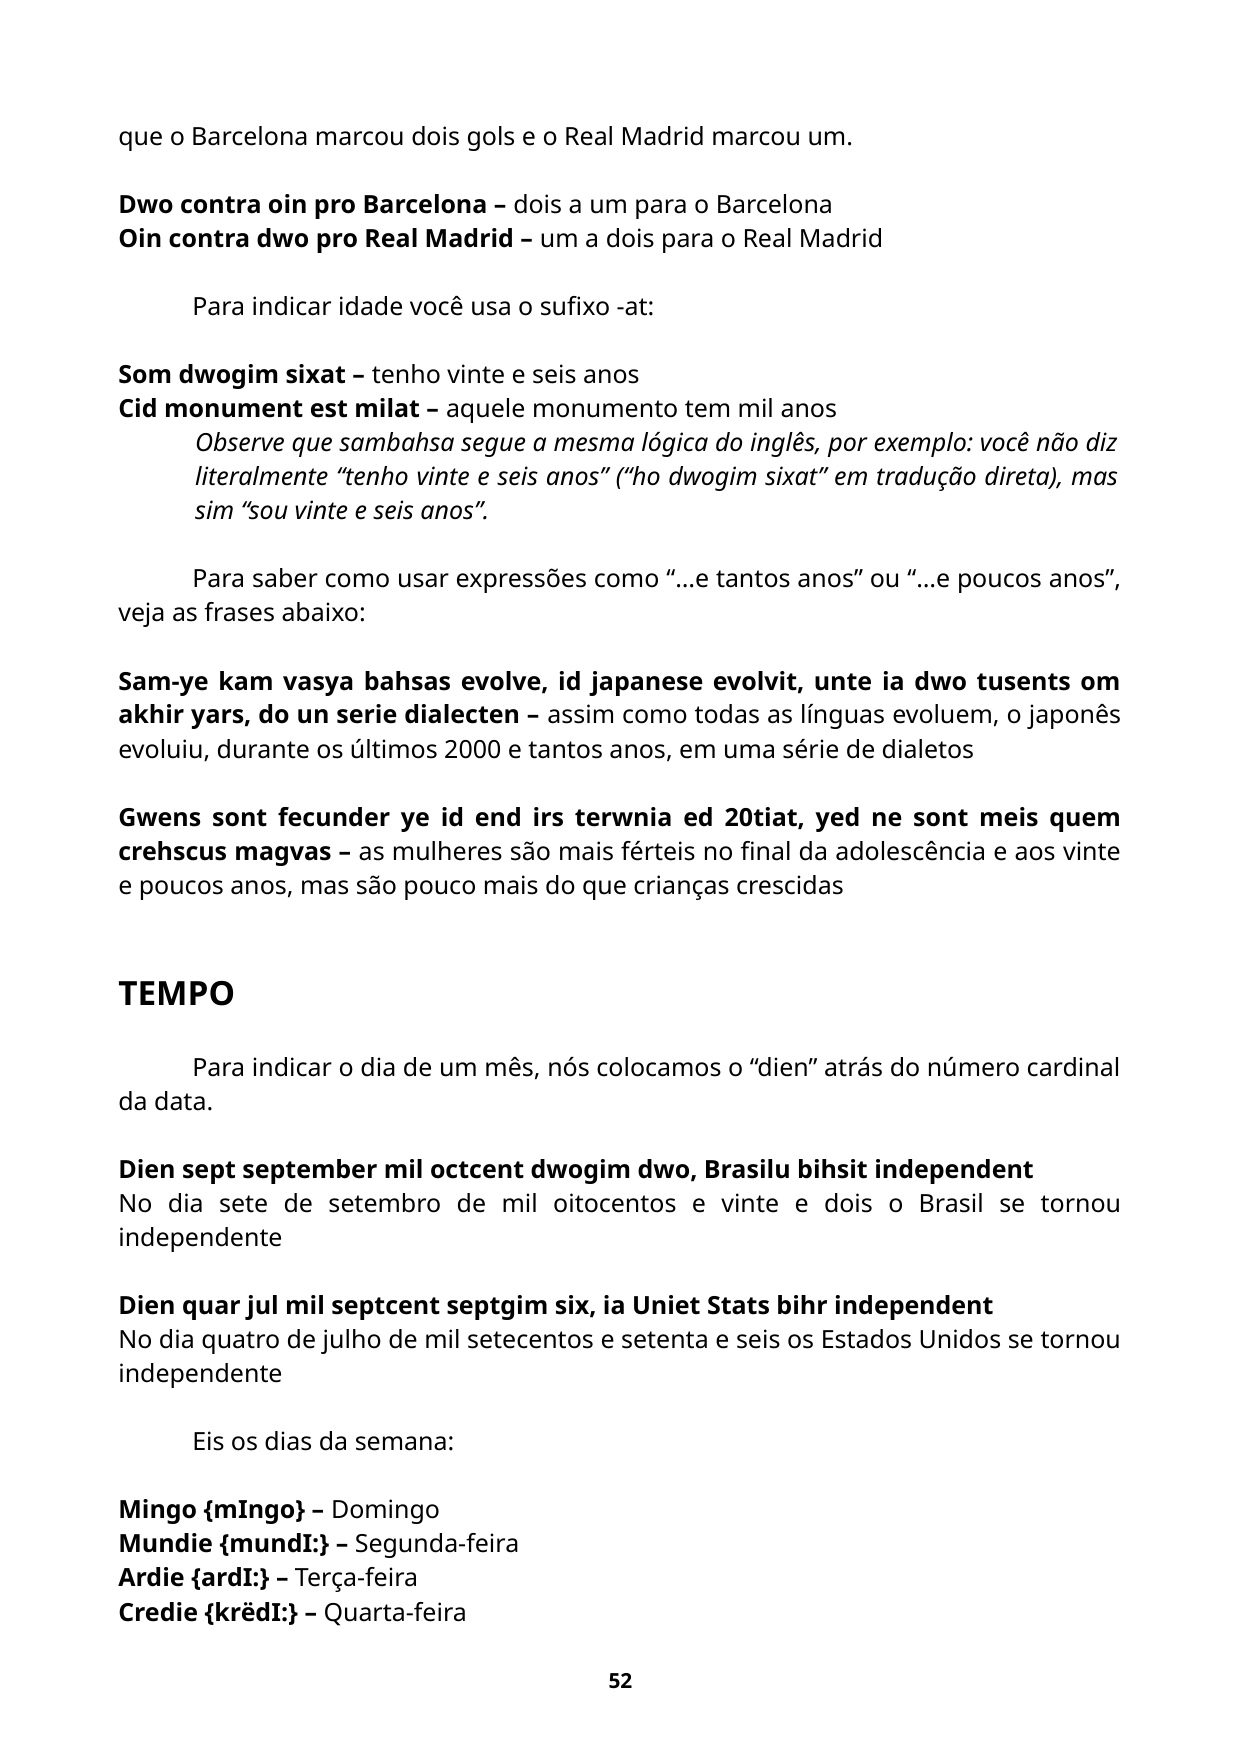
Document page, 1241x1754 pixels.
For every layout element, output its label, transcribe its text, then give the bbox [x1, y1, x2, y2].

text Dien quar jul mil septcent septgim six, ia Uniet Stats bihr independent [118, 1288, 1122, 1322]
text Cid monument est milat – aquele monumento tem mil anos [118, 391, 1122, 425]
text Ardie {ardI:} – Terça-feira [118, 1560, 1122, 1594]
text Dien sept september mil octcent dwogim dwo, Brasilu bihsit independent [118, 1151, 1122, 1185]
text Som dwogim sixat – tenho vinte e seis anos [118, 357, 1122, 391]
text Para indicar o dia de um mês, nós colocamos o “dien” atrás do número cardinal da data. [118, 1049, 1122, 1117]
text Eis os dias da semana: [118, 1424, 1122, 1458]
text Observe que sambahsa segue a mesma lógica do inglês, por exemplo: você não diz literalmente “tenho vinte e seis anos” (“ho dwogim sixat” em tradução direta), mas sim “sou vinte e seis anos”. [195, 425, 1122, 527]
text Mundie {mundI:} – Segunda-feira [118, 1526, 1122, 1560]
text Sam-ye kam vasya bahsas evolve, id japanese evolvit, unte ia dwo tusents om akhir yars, do un serie dialecten – assim como todas as línguas evoluem, o japonês evoluiu, durante os últimos 2000 e tantos anos, em uma série de dialetos [118, 663, 1122, 765]
text Para indicar idade você usa o sufixo -at: [118, 288, 1122, 322]
text Para saber como usar expressões como “…e tantos anos” ou “…e poucos anos”, veja as frases abaixo: [118, 561, 1122, 629]
subtitle TEMPO [118, 970, 1122, 1015]
text Oin contra dwo pro Real Madrid – um a dois para o Real Madrid [118, 220, 1122, 254]
text No dia quatro de julho de mil setecentos e setenta e seis os Estados Unidos se tornou independente [118, 1322, 1122, 1390]
text Credie {krëdI:} – Quarta-feira [118, 1594, 1122, 1628]
text Gwens sont fecunder ye id end irs terwnia ed 20tiat, yed ne sont meis quem crehscus magvas – as mulheres são mais férteis no final da adolescência e aos vinte e poucos anos, mas são pouco mais do que crianças crescidas [118, 799, 1122, 902]
text Mingo {mIngo} – Domingo [118, 1492, 1122, 1526]
text Dwo contra oin pro Barcelona – dois a um para o Barcelona [118, 186, 1122, 220]
text que o Barcelona marcou dois gols e o Real Madrid marcou um. [118, 118, 1122, 152]
text No dia sete de setembro de mil oitocentos e vinte e dois o Brasil se tornou independente [118, 1185, 1122, 1253]
